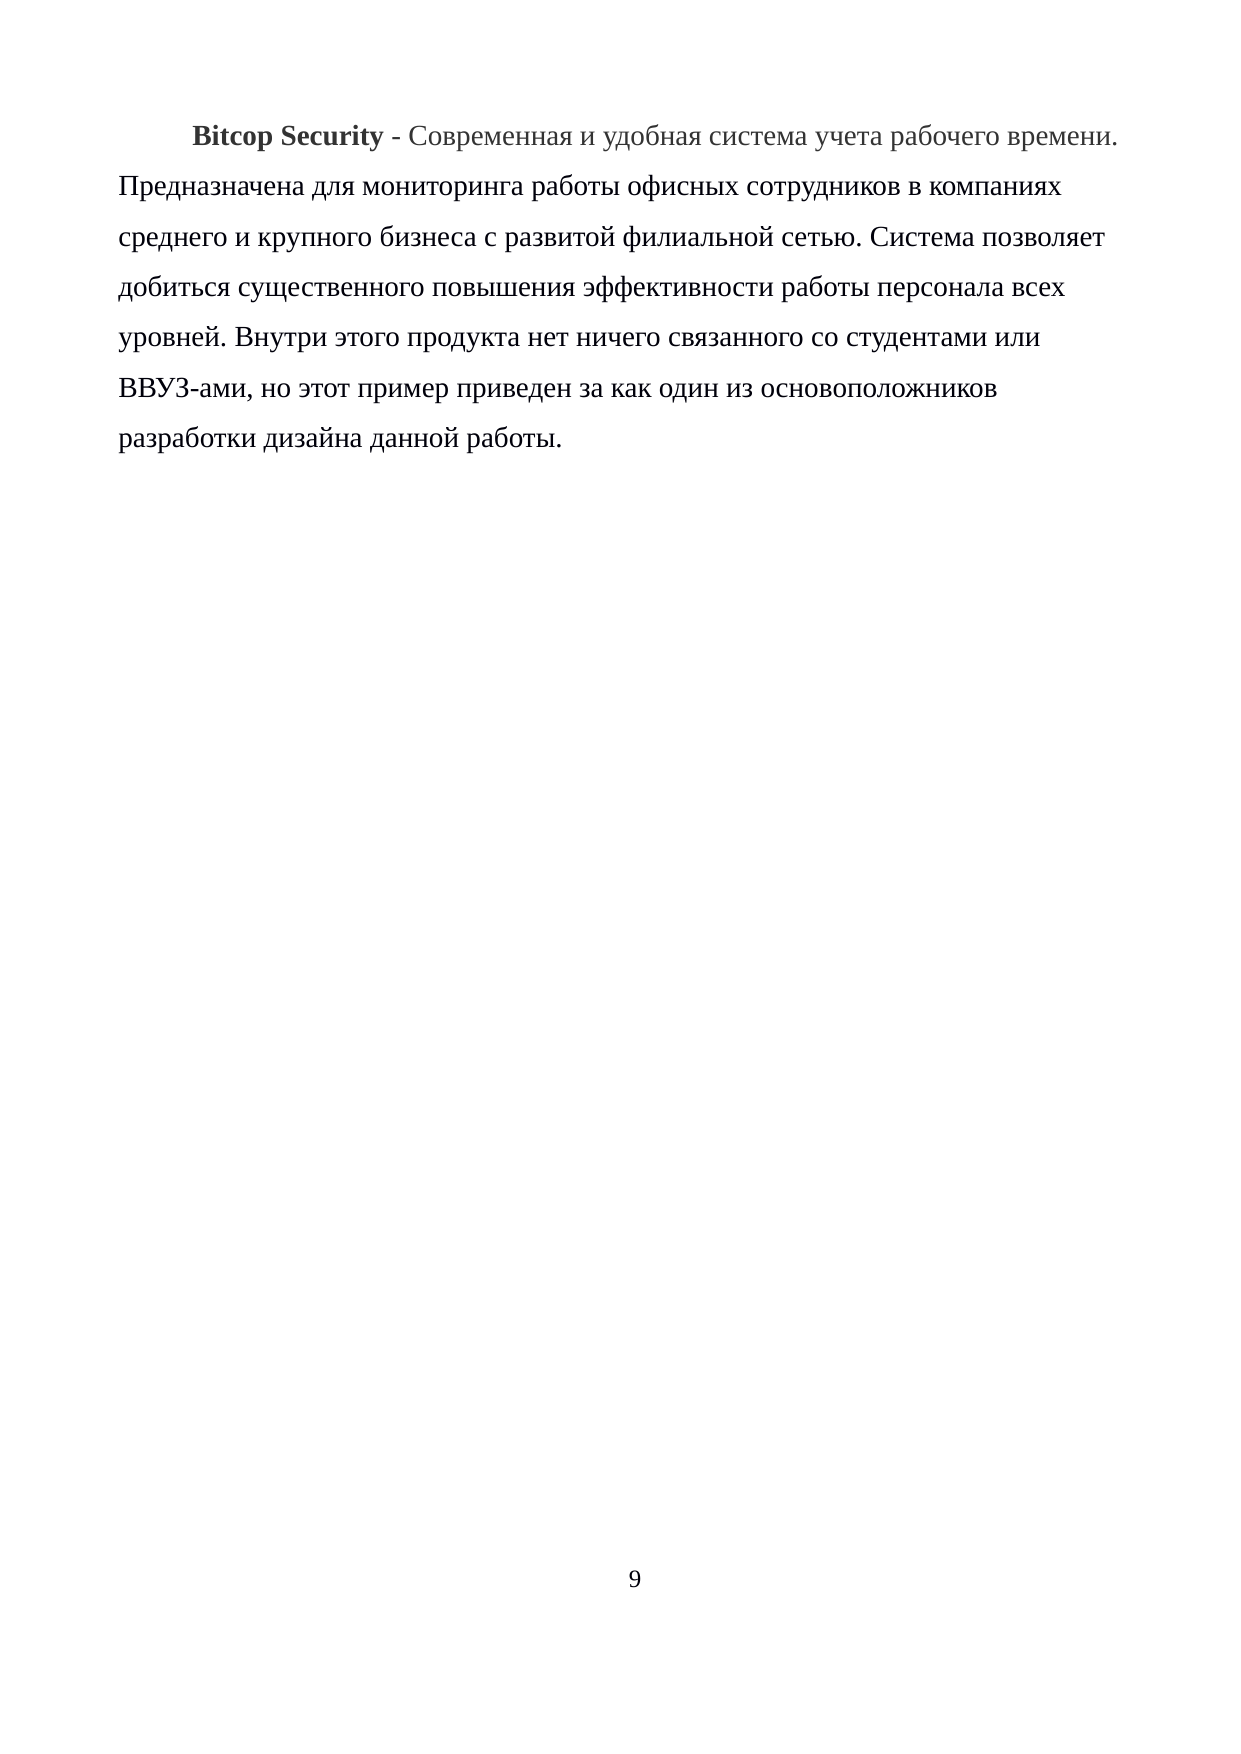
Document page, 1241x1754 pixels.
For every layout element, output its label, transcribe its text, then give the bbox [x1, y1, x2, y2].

subtitle Bitcop Security - Современная и удобная система учета рабочего времени. Предназначена для мониторинга работы офисных сотрудников в компаниях среднего и крупного бизнеса с развитой филиальной сетью. Система позволяет добиться существенного повышения эффективности работы персонала всех уровней. Внутри этого продукта нет ничего связанного со студентами или ВВУЗ-ами, но этот пример приведен за как один из основоположников разработки дизайна данной работы. [118, 118, 1122, 453]
